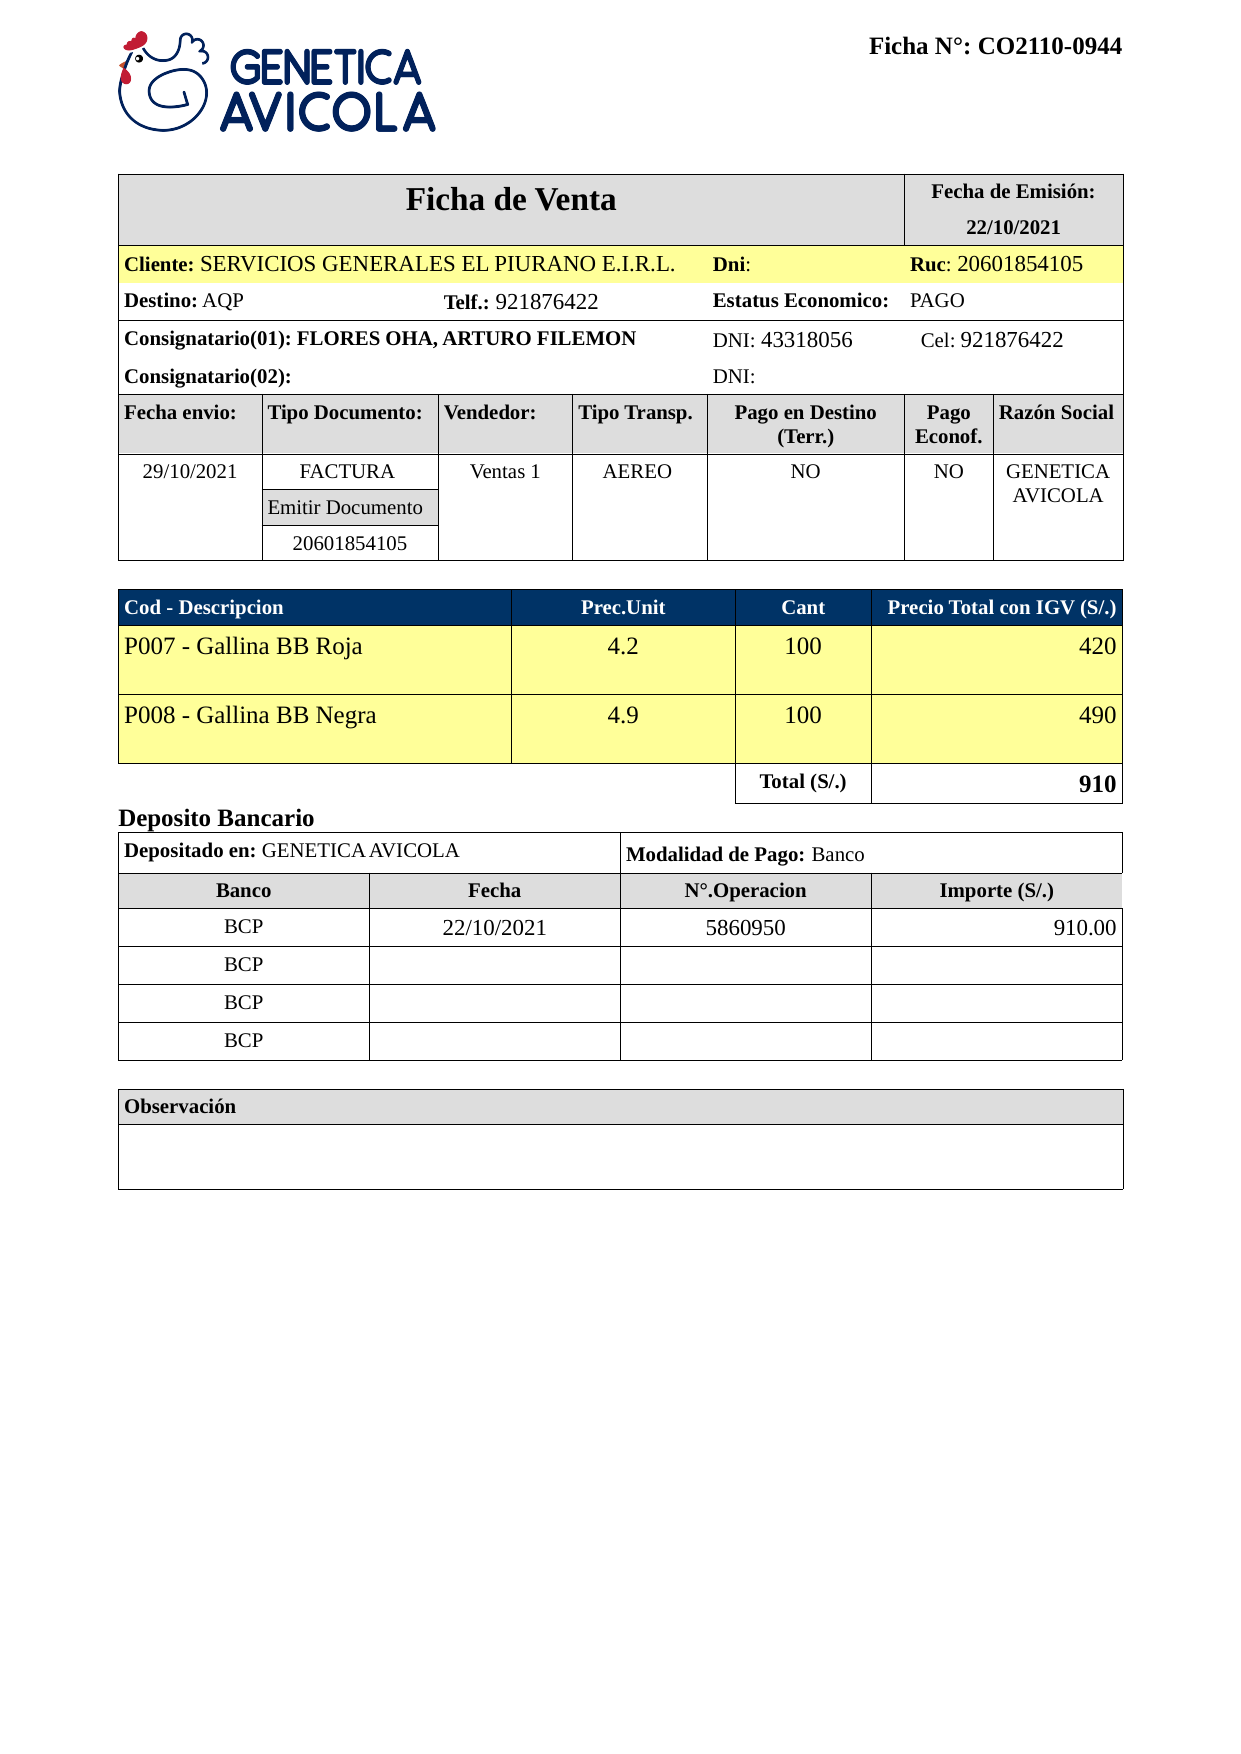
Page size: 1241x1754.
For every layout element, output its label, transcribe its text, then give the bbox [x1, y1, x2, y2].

table_header Ficha de Venta [119, 175, 904, 245]
table_cell GENETICA AVICOLA [994, 455, 1123, 560]
table_cell Consignatario(01): FLORES OHA, ARTURO FILEMON [119, 321, 707, 358]
table_cell [872, 1023, 1122, 1060]
table_cell Ruc: 20601854105 [904, 246, 1123, 283]
table_cell Pago en Destino (Terr.) [708, 395, 904, 453]
table_cell AEREO [573, 455, 707, 560]
table_cell [621, 1023, 871, 1060]
table_header Observación [119, 1090, 1123, 1124]
table_cell BCP [119, 947, 369, 984]
table_cell Vendedor: [439, 395, 572, 453]
table_cell BCP [119, 909, 369, 946]
text Deposito Bancario [118, 803, 1122, 832]
table_cell N°.Operacion [621, 874, 871, 908]
table_cell Ventas 1 [439, 455, 572, 560]
table_cell Estatus Economico: [707, 283, 904, 320]
table_cell 910 [872, 764, 1122, 803]
table_cell Fecha [370, 874, 620, 908]
table_cell BCP [119, 1023, 369, 1060]
table_cell Total (S/.) [736, 764, 871, 803]
table_cell 22/10/2021 [905, 209, 1123, 245]
table_cell 490 [872, 695, 1122, 763]
table_cell 5860950 [621, 909, 871, 946]
table_cell PAGO [904, 283, 1123, 320]
table_header Modalidad de Pago: Banco [621, 833, 1122, 872]
picture [118, 31, 436, 132]
table_header Cod - Descripcion [119, 590, 511, 625]
table_cell [872, 947, 1122, 984]
table_cell Emitir Documento [263, 490, 438, 525]
table_cell [118, 764, 511, 803]
table_cell DNI: 43318056 [707, 321, 915, 358]
table_cell Cliente: SERVICIOS GENERALES EL PIURANO E.I.R.L. [119, 246, 707, 283]
table_cell Consignatario(02): [119, 358, 707, 394]
table_cell [370, 1023, 620, 1060]
table_cell 22/10/2021 [370, 909, 620, 946]
table_cell DNI: [707, 358, 1123, 394]
table_cell Telf.: 921876422 [438, 283, 707, 320]
table_cell [370, 985, 620, 1022]
table_cell 4.9 [512, 695, 735, 763]
table_header Prec.Unit [512, 590, 735, 625]
table_cell 100 [736, 626, 871, 694]
table_cell 420 [872, 626, 1122, 694]
table_cell [621, 985, 871, 1022]
table_cell Fecha envio: [119, 395, 262, 453]
table_cell Dni: [707, 246, 904, 283]
table_cell Pago Econof. [905, 395, 993, 453]
table_cell Importe (S/.) [872, 874, 1122, 908]
table_cell Razón Social [994, 395, 1123, 453]
table_cell Destino: AQP [119, 283, 438, 320]
table_cell 910.00 [872, 909, 1122, 946]
table_cell 100 [736, 695, 871, 763]
table_cell P007 - Gallina BB Roja [119, 626, 511, 694]
table_cell [119, 1125, 1123, 1189]
table_cell NO [708, 455, 904, 560]
table_cell P008 - Gallina BB Negra [119, 695, 511, 763]
table_cell Tipo Transp. [573, 395, 707, 453]
table_cell Banco [119, 874, 369, 908]
table_cell 4.2 [512, 626, 735, 694]
table_cell Tipo Documento: [263, 395, 438, 453]
table_cell BCP [119, 985, 369, 1022]
table_cell [511, 764, 735, 803]
table_cell NO [905, 455, 993, 560]
table_cell Cel: 921876422 [915, 321, 1123, 358]
table_header Cant [736, 590, 871, 625]
table_cell [370, 947, 620, 984]
table_header Fecha de Emisión: [905, 175, 1123, 209]
table_header Precio Total con IGV (S/.) [872, 590, 1122, 625]
table_cell [621, 947, 871, 984]
table_cell FACTURA [263, 455, 438, 489]
table_header Depositado en: GENETICA AVICOLA [119, 833, 620, 872]
table_cell 20601854105 [263, 526, 438, 560]
table_cell [872, 985, 1122, 1022]
table_cell 29/10/2021 [119, 455, 262, 560]
